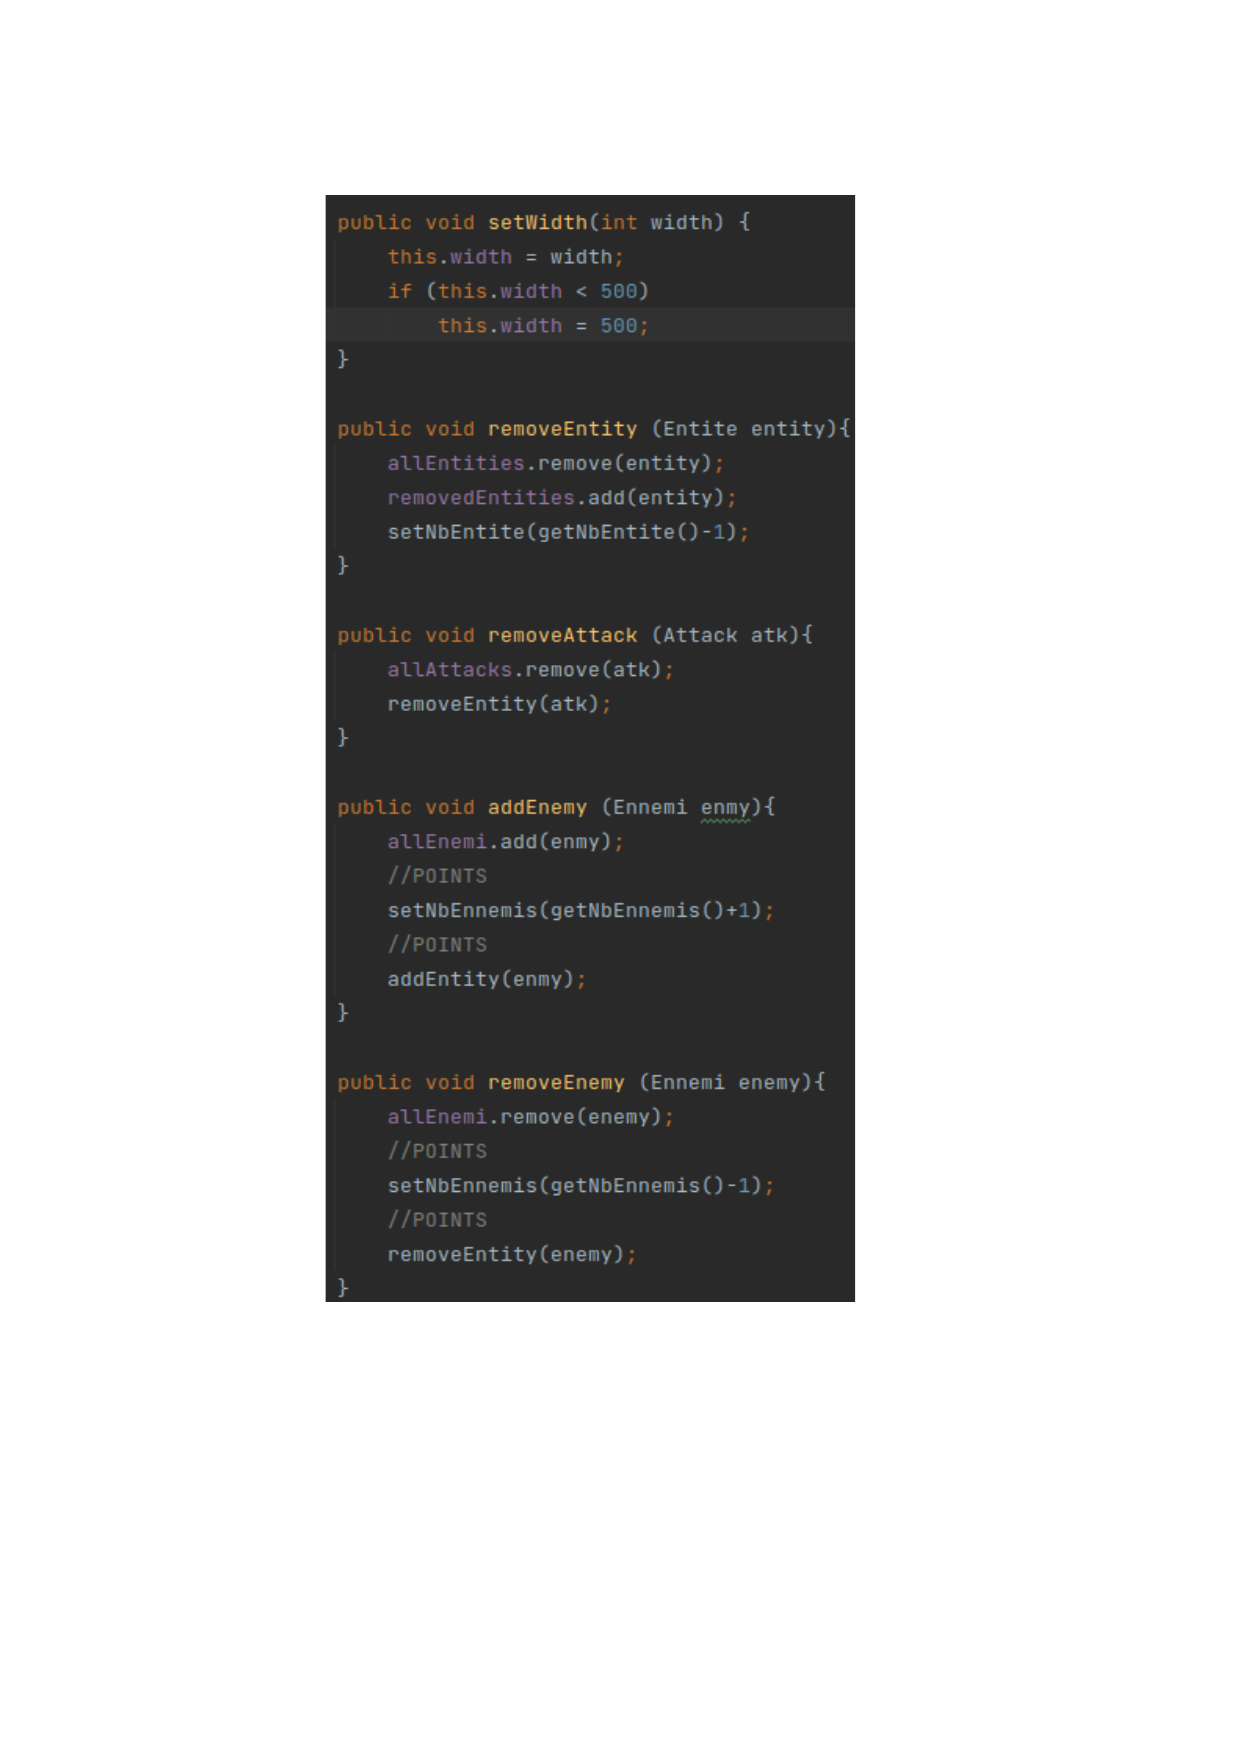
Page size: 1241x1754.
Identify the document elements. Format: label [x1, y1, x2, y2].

picture [325, 195, 856, 1302]
